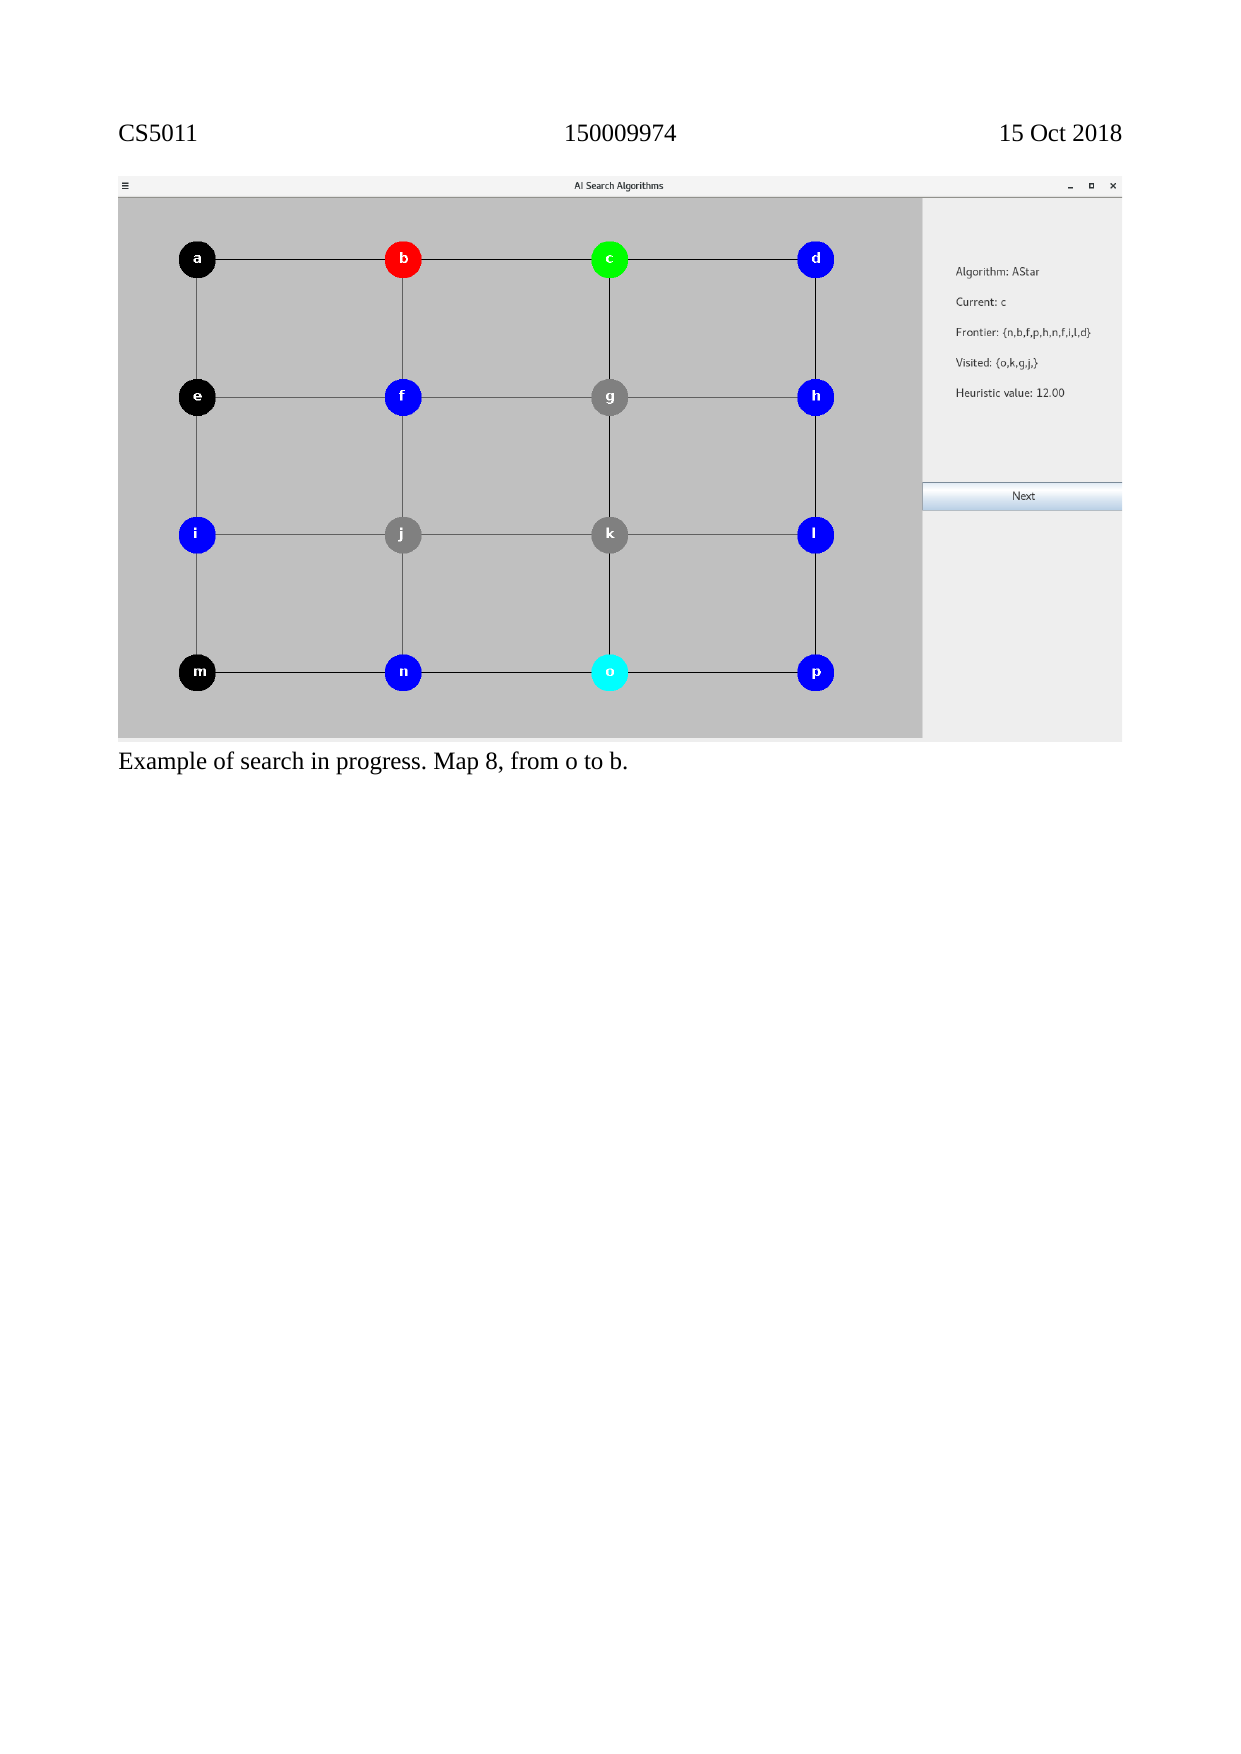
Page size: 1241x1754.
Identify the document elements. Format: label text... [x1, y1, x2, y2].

picture [118, 176, 1123, 742]
text Example of search in progress. Map 8, from o to b. [118, 742, 1122, 775]
